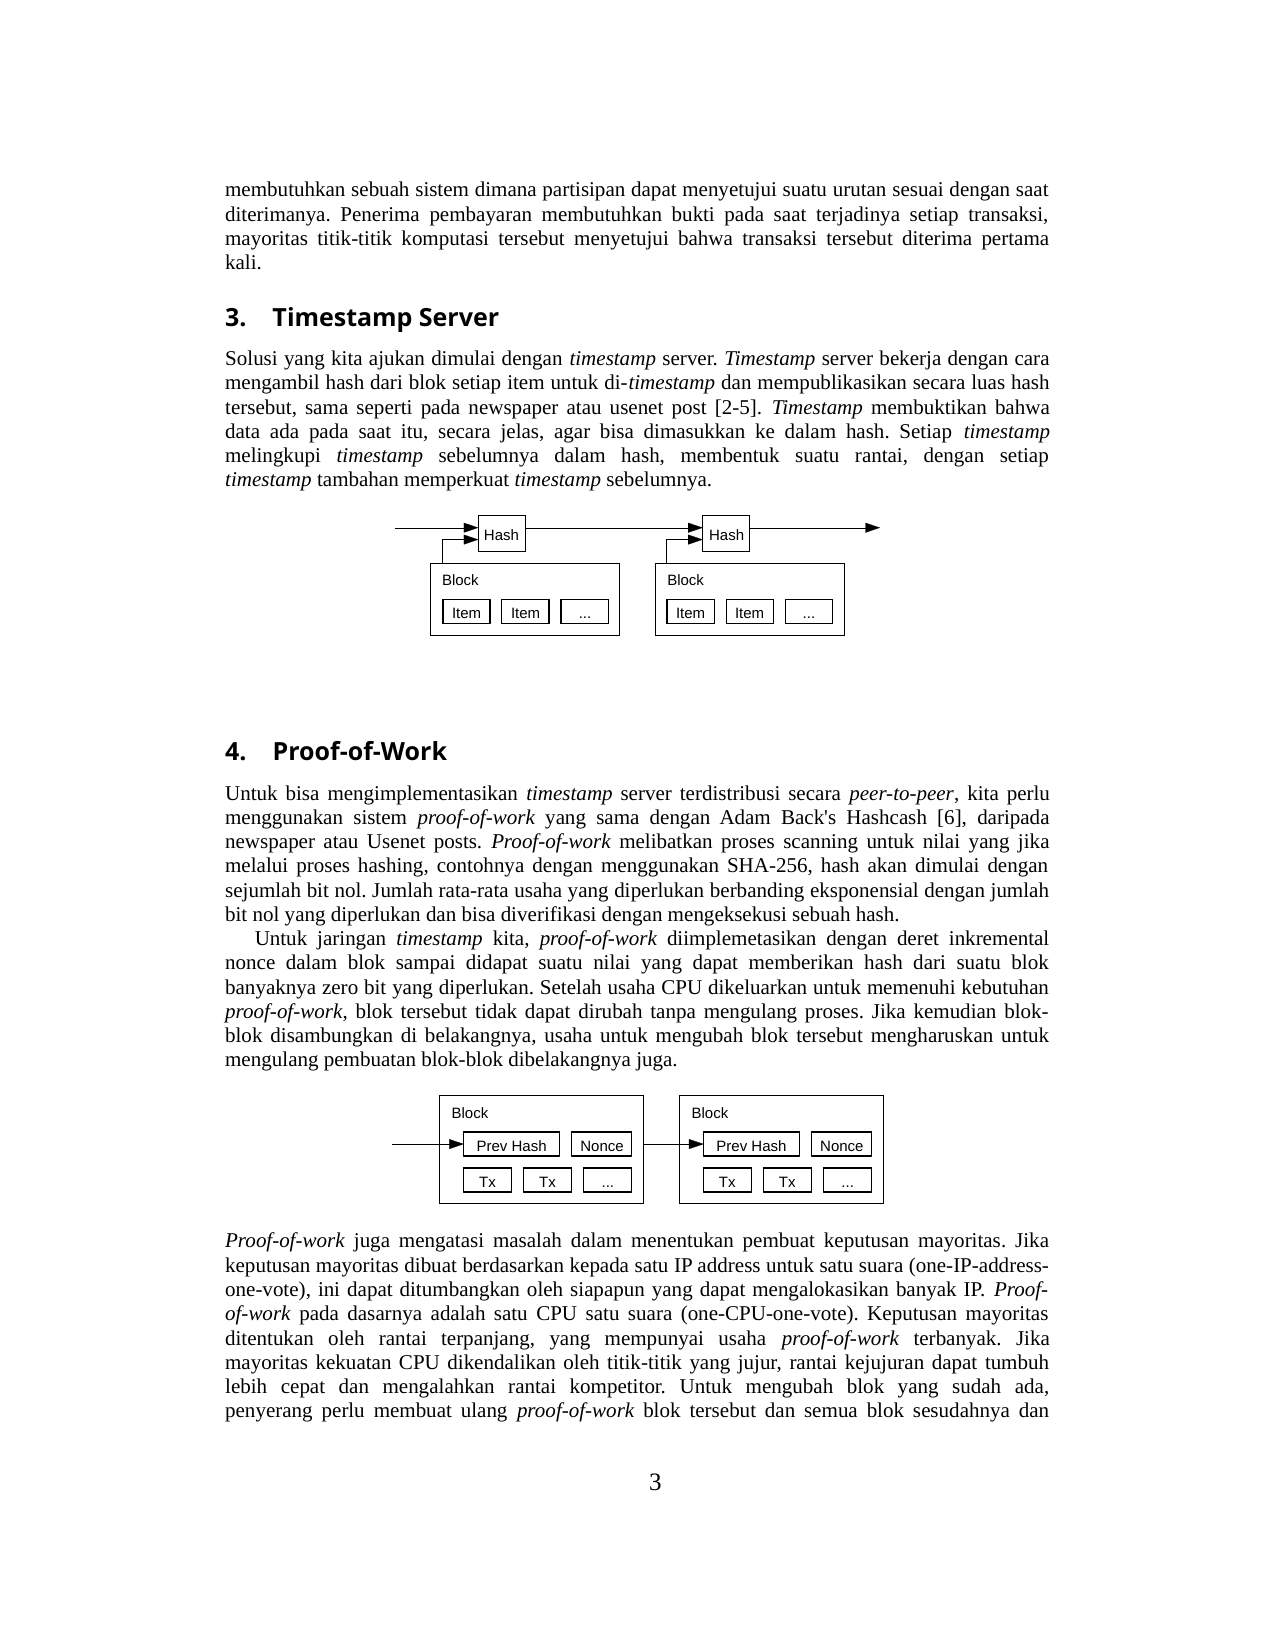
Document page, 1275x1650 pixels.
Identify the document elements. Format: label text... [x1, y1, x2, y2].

text Proof-of-work juga mengatasi masalah dalam menentukan pembuat keputusan mayoritas. Jika keputusan mayoritas dibuat berdasarkan kepada satu IP address untuk satu suara (one-IP-address-one-vote), ini dapat ditumbangkan oleh siapapun yang dapat mengalokasikan banyak IP. Proof-of-work pada dasarnya adalah satu CPU satu suara (one-CPU-one-vote). Keputusan mayoritas ditentukan oleh rantai terpanjang, yang mempunyai usaha proof-of-work terbanyak. Jika mayoritas kekuatan CPU dikendalikan oleh titik-titik yang jujur, rantai kejujuran dapat tumbuh lebih cepat dan mengalahkan rantai kompetitor. Untuk mengubah blok yang sudah ada, penyerang perlu membuat ulang proof-of-work blok tersebut dan semua blok sesudahnya dan [225, 1228, 1050, 1422]
text Untuk jaringan timestamp kita, proof-of-work diimplemetasikan dengan deret inkremental nonce dalam blok sampai didapat suatu nilai yang dapat memberikan hash dari suatu blok banyaknya zero bit yang diperlukan. Setelah usaha CPU dikeluarkan untuk memenuhi kebutuhan proof-of-work, blok tersebut tidak dapat dirubah tanpa mengulang proses. Jika kemudian blok-blok disambungkan di belakangnya, usaha untuk mengubah blok tersebut mengharuskan untuk mengulang pembuatan blok-blok dibelakangnya juga. [225, 926, 1050, 1071]
subtitle 3. Timestamp Server [225, 299, 1050, 333]
text Solusi yang kita ajukan dimulai dengan timestamp server. Timestamp server bekerja dengan cara mengambil hash dari blok setiap item untuk di-timestamp dan mempublikasikan secara luas hash tersebut, sama seperti pada newspaper atau usenet post [2-5]. Timestamp membuktikan bahwa data ada pada saat itu, secara jelas, agar bisa dimasukkan ke dalam hash. Setiap timestamp melingkupi timestamp sebelumnya dalam hash, membentuk suatu rantai, dengan setiap timestamp tambahan memperkuat timestamp sebelumnya. [225, 346, 1050, 491]
text membutuhkan sebuah sistem dimana partisipan dapat menyetujui suatu urutan sesuai dengan saat diterimanya. Penerima pembayaran membutuhkan bukti pada saat terjadinya setiap transaksi, mayoritas titik-titik komputasi tersebut menyetujui bahwa transaksi tersebut diterima pertama kali. [225, 177, 1050, 274]
subtitle 4. Proof-of-Work [225, 734, 1050, 768]
text Untuk bisa mengimplementasikan timestamp server terdistribusi secara peer-to-peer, kita perlu menggunakan sistem proof-of-work yang sama dengan Adam Back's Hashcash [6], daripada newspaper atau Usenet posts. Proof-of-work melibatkan proses scanning untuk nilai yang jika melalui proses hashing, contohnya dengan menggunakan SHA-256, hash akan dimulai dengan sejumlah bit nol. Jumlah rata-rata usaha yang diperlukan berbanding eksponensial dengan jumlah bit nol yang diperlukan dan bisa diverifikasi dengan mengeksekusi sebuah hash. [225, 780, 1050, 926]
